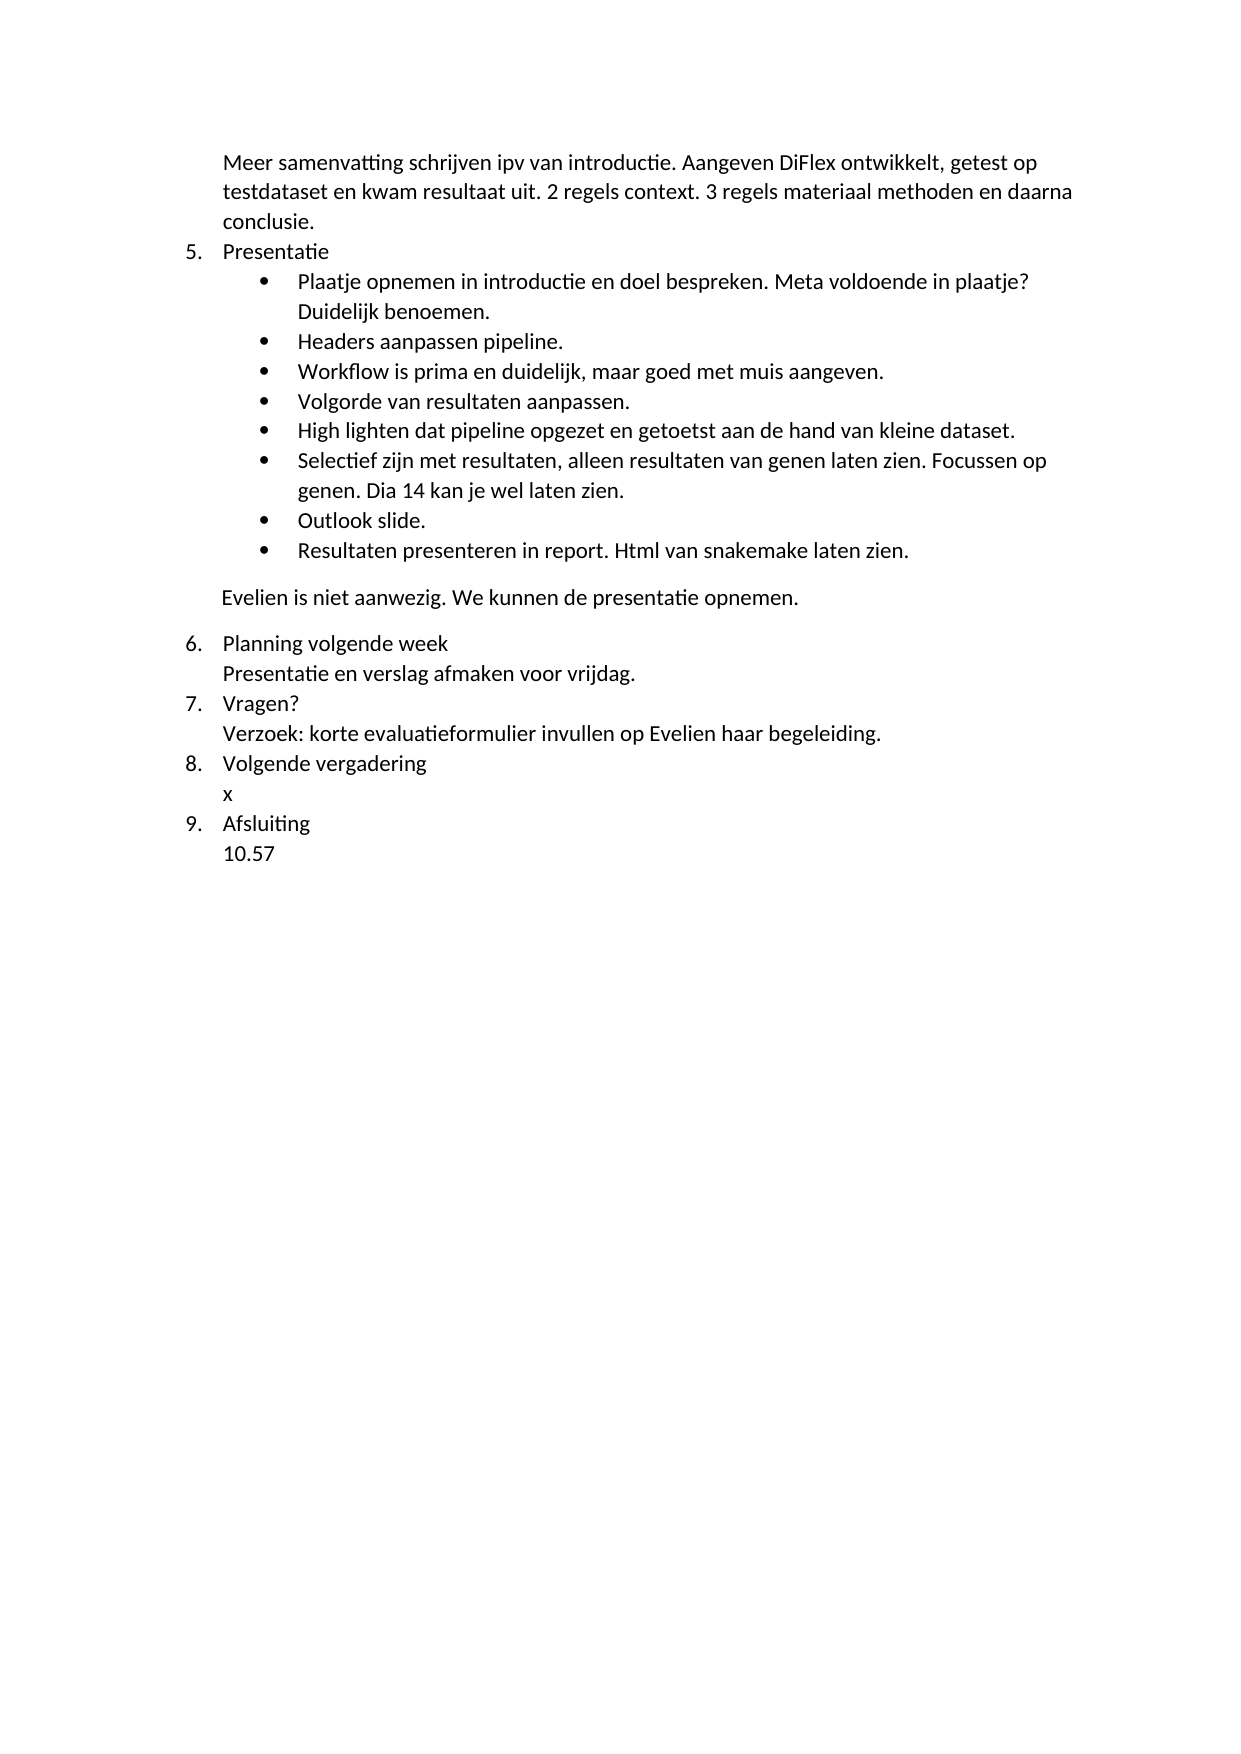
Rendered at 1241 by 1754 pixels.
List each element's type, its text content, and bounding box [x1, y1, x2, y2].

text Meer samenvatting schrijven ipv van introductie. Aangeven DiFlex ontwikkelt, getest op testdataset en kwam resultaat uit. 2 regels context. 3 regels materiaal methoden en daarna conclusie. [223, 148, 1093, 235]
list Vragen? [185, 689, 1093, 717]
list High lighten dat pipeline opgezet en getoetst aan de hand van kleine dataset. [260, 417, 1093, 445]
list Afsluiting [185, 809, 1093, 837]
list Volgende vergadering [185, 749, 1093, 777]
text x [223, 779, 1093, 807]
text Verzoek: korte evaluatieformulier invullen op Evelien haar begeleiding. [223, 719, 1093, 747]
text Presentatie en verslag afmaken voor vrijdag. [223, 659, 1093, 687]
text Evelien is niet aanwezig. We kunnen de presentatie opnemen. [148, 583, 1093, 611]
list Plaatje opnemen in introductie en doel bespreken. Meta voldoende in plaatje? Duidelijk benoemen. [260, 267, 1093, 325]
list Selectief zijn met resultaten, alleen resultaten van genen laten zien. Focussen op genen. Dia 14 kan je wel laten zien. [260, 447, 1093, 504]
list Volgorde van resultaten aanpassen. [260, 387, 1093, 415]
text 10.57 [223, 839, 1093, 867]
list Planning volgende week [185, 629, 1093, 657]
list Outlook slide. [260, 506, 1093, 534]
list Presentatie [185, 237, 1093, 265]
list Headers aanpassen pipeline. [260, 327, 1093, 355]
list Workflow is prima en duidelijk, maar goed met muis aangeven. [260, 357, 1093, 385]
list Resultaten presenteren in report. Html van snakemake laten zien. [260, 536, 1093, 564]
